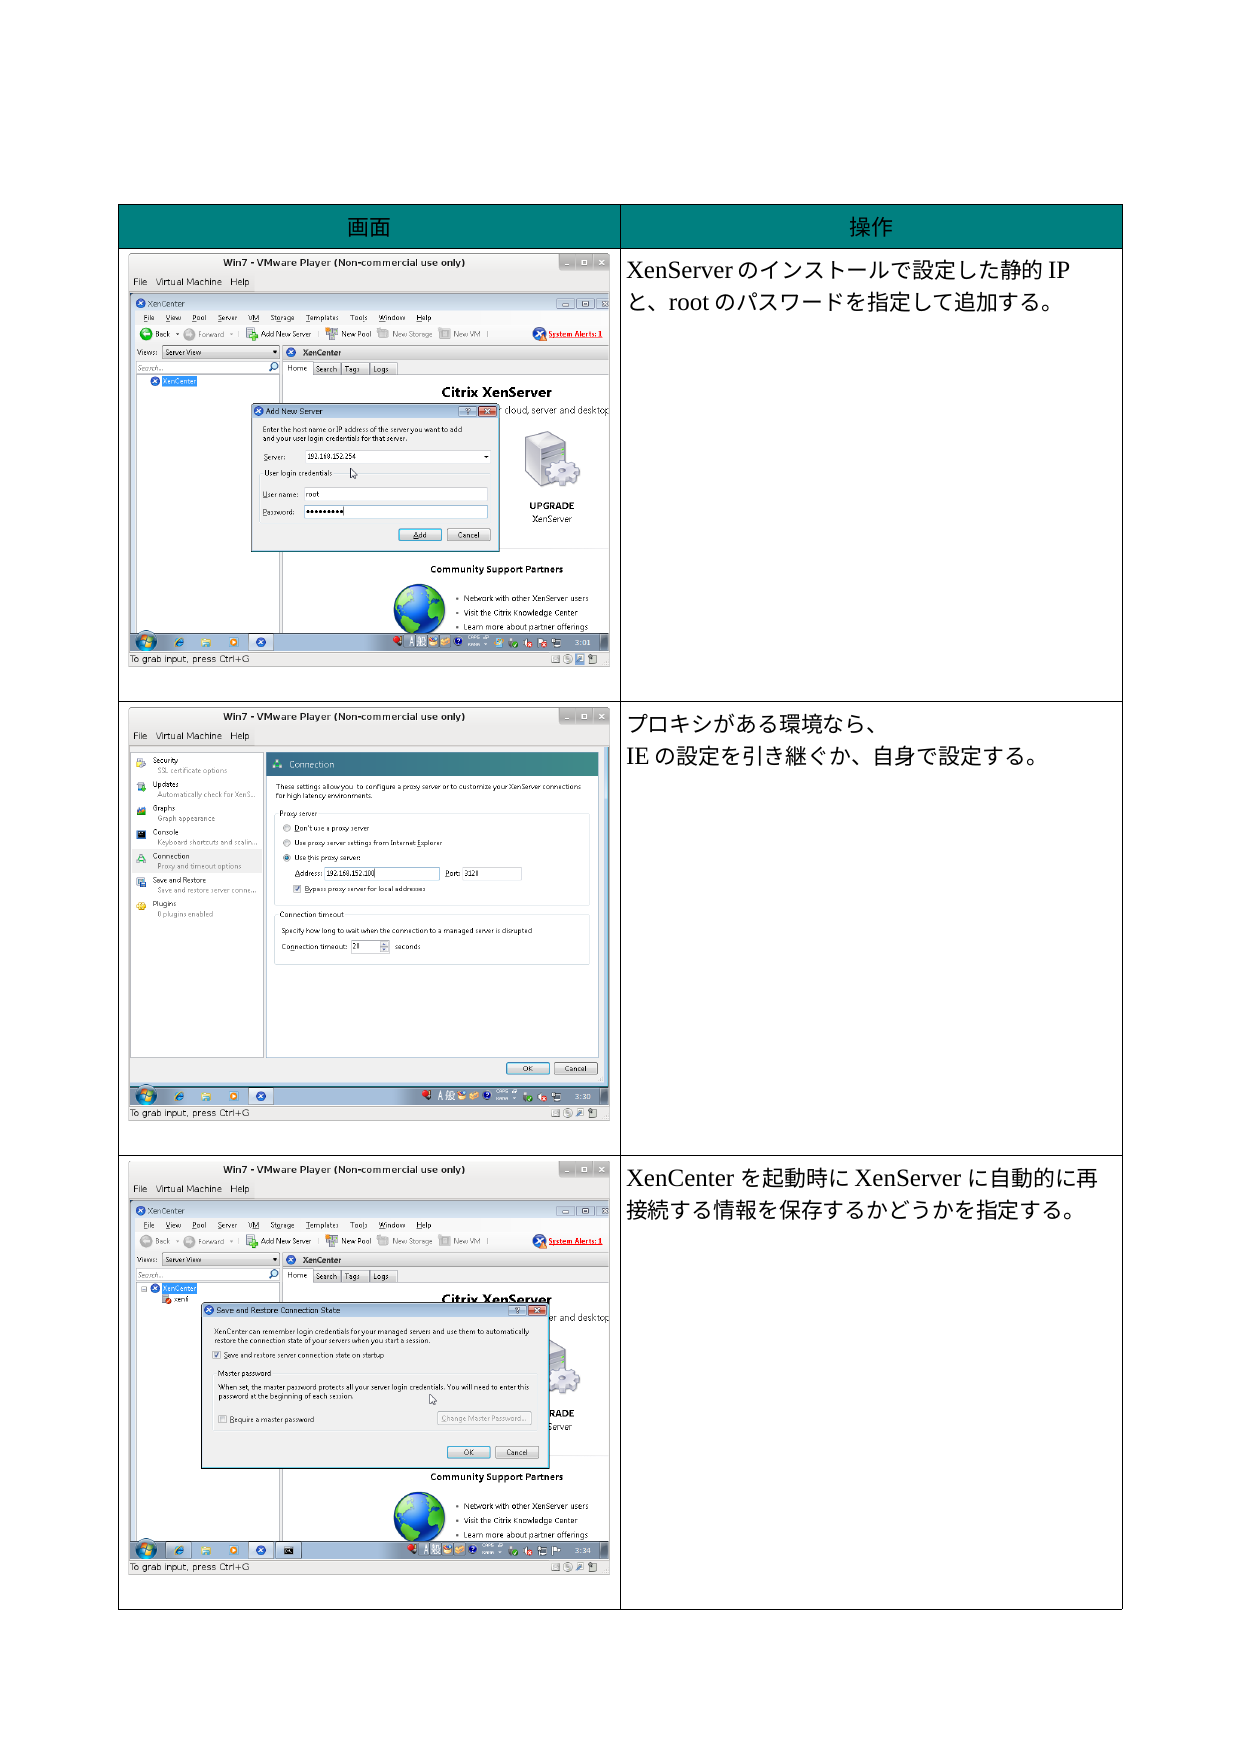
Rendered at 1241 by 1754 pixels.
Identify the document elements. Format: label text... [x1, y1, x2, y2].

picture [128, 707, 610, 1121]
table_cell XenServerのインストールで設定した静的IPと、rootのパスワードを指定して追加する。 [621, 249, 1122, 701]
table_header 画面 [119, 205, 620, 248]
table_cell プロキシがある環境なら、 IEの設定を引き継ぐか、自身で設定する。 [621, 702, 1122, 1155]
table_header 操作 [621, 205, 1122, 248]
table_cell [119, 254, 620, 701]
table_cell [119, 249, 620, 253]
picture [128, 253, 610, 667]
table_cell [119, 1156, 620, 1609]
table_cell [119, 702, 620, 1155]
picture [128, 1161, 610, 1575]
table_cell XenCenter を起動時にXenServer に自動的に再接続する情報を保存するかどうかを指定する。 [621, 1156, 1122, 1609]
